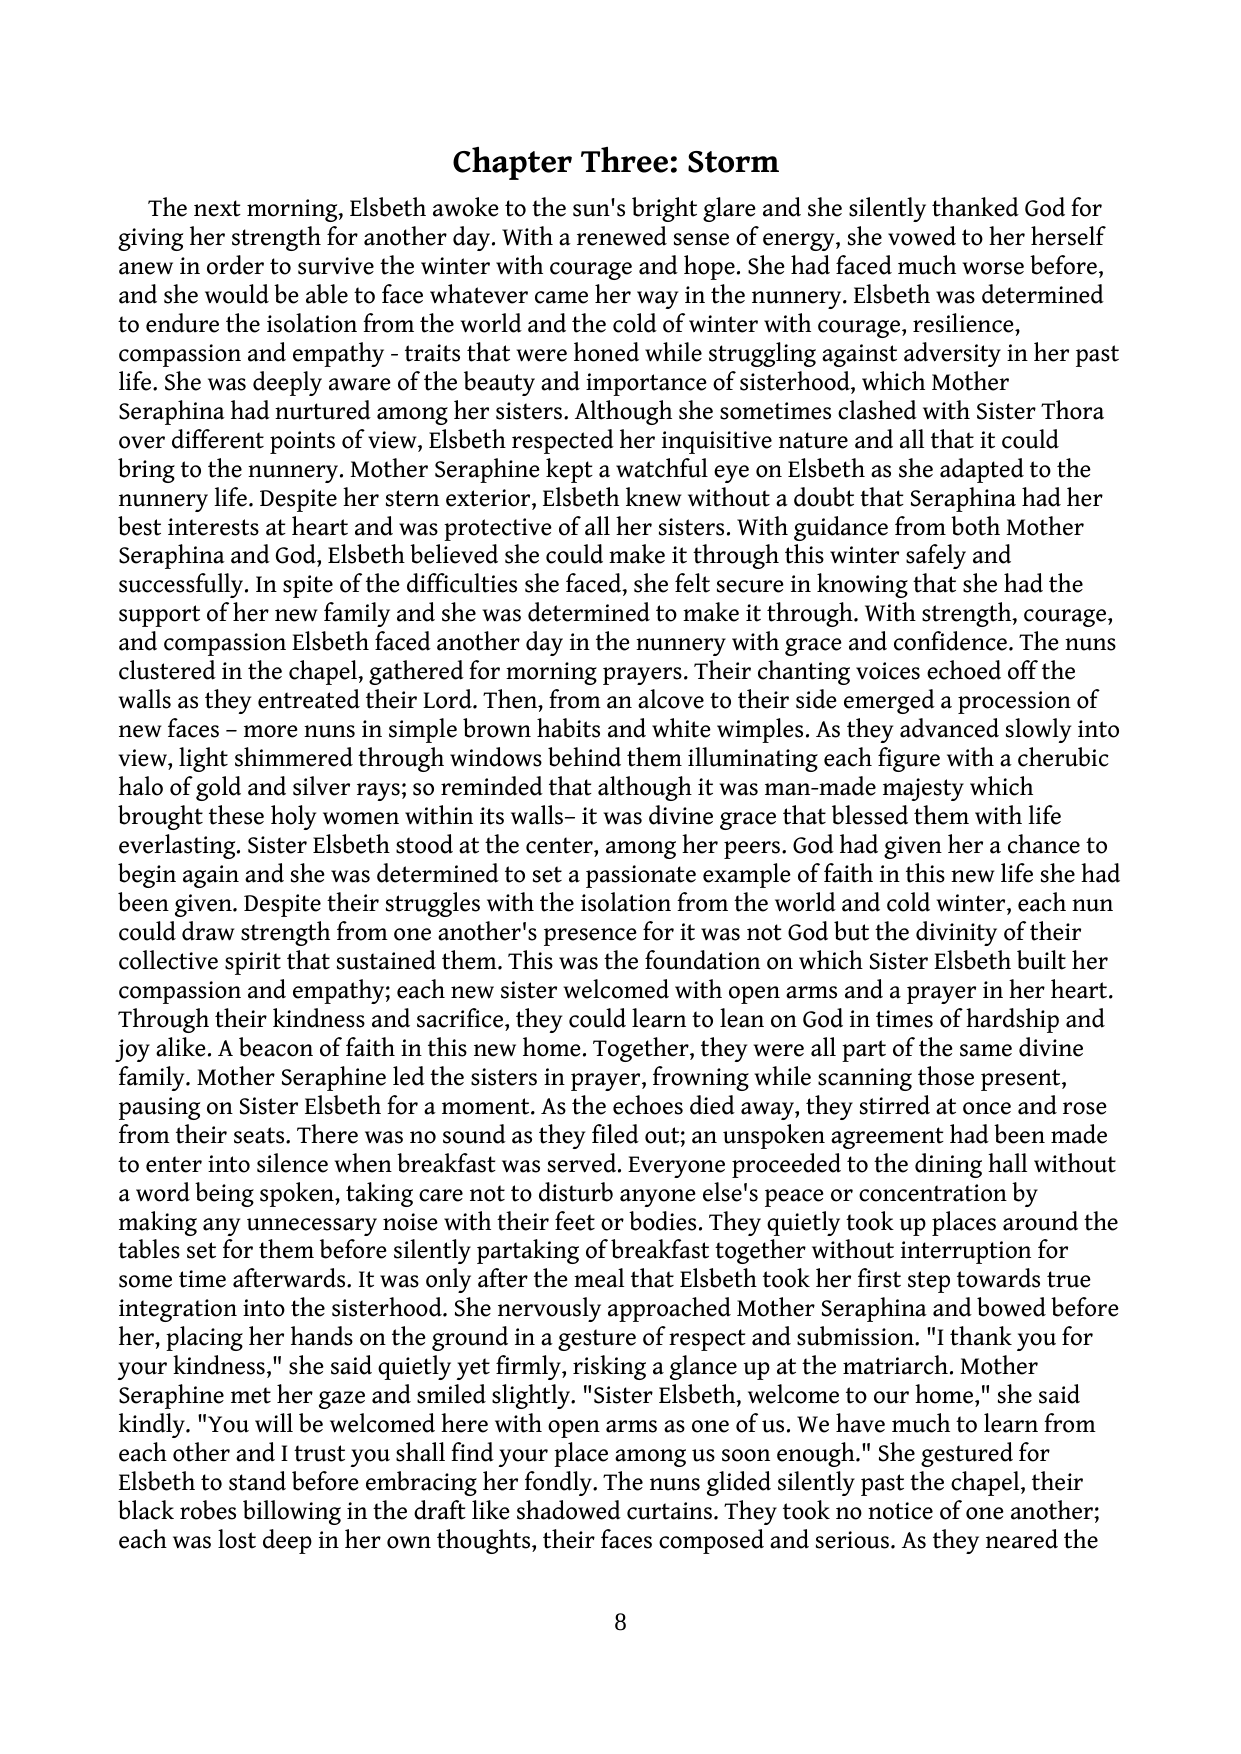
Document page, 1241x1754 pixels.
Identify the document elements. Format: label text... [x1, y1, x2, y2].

subtitle Chapter Three: Storm [118, 143, 1122, 182]
text The next morning, Elsbeth awoke to the sun's bright glare and she silently thanked God for giving her strength for another day. With a renewed sense of energy, she vowed to her herself anew in order to survive the winter with courage and hope. She had faced much worse before, and she would be able to face whatever came her way in the nunnery. Elsbeth was determined to endure the isolation from the world and the cold of winter with courage, resilience, compassion and empathy - traits that were honed while struggling against adversity in her past life. She was deeply aware of the beauty and importance of sisterhood, which Mother Seraphina had nurtured among her sisters. Although she sometimes clashed with Sister Thora over different points of view, Elsbeth respected her inquisitive nature and all that it could bring to the nunnery. Mother Seraphine kept a watchful eye on Elsbeth as she adapted to the nunnery life. Despite her stern exterior, Elsbeth knew without a doubt that Seraphina had her best interests at heart and was protective of all her sisters. With guidance from both Mother Seraphina and God, Elsbeth believed she could make it through this winter safely and successfully. In spite of the difficulties she faced, she felt secure in knowing that she had the support of her new family and she was determined to make it through. With strength, courage, and compassion Elsbeth faced another day in the nunnery with grace and confidence. The nuns clustered in the chapel, gathered for morning prayers. Their chanting voices echoed off the walls as they entreated their Lord. Then, from an alcove to their side emerged a procession of new faces – more nuns in simple brown habits and white wimples. As they advanced slowly into view, light shimmered through windows behind them illuminating each figure with a cherubic halo of gold and silver rays; so reminded that although it was man-made majesty which brought these holy women within its walls– it was divine grace that blessed them with life everlasting. Sister Elsbeth stood at the center, among her peers. God had given her a chance to begin again and she was determined to set a passionate example of faith in this new life she had been given. Despite their struggles with the isolation from the world and cold winter, each nun could draw strength from one another's presence for it was not God but the divinity of their collective spirit that sustained them. This was the foundation on which Sister Elsbeth built her compassion and empathy; each new sister welcomed with open arms and a prayer in her heart. Through their kindness and sacrifice, they could learn to lean on God in times of hardship and joy alike. A beacon of faith in this new home. Together, they were all part of the same divine family. Mother Seraphine led the sisters in prayer, frowning while scanning those present, pausing on Sister Elsbeth for a moment. As the echoes died away, they stirred at once and rose from their seats. There was no sound as they filed out; an unspoken agreement had been made to enter into silence when breakfast was served. Everyone proceeded to the dining hall without a word being spoken, taking care not to disturb anyone else's peace or concentration by making any unnecessary noise with their feet or bodies. They quietly took up places around the tables set for them before silently partaking of breakfast together without interruption for some time afterwards. It was only after the meal that Elsbeth took her first step towards true integration into the sisterhood. She nervously approached Mother Seraphina and bowed before her, placing her hands on the ground in a gesture of respect and submission. "I thank you for your kindness," she said quietly yet firmly, risking a glance up at the matriarch. Mother Seraphine met her gaze and smiled slightly. "Sister Elsbeth, welcome to our home," she said kindly. "You will be welcomed here with open arms as one of us. We have much to learn from each other and I trust you shall find your place among us soon enough." She gestured for Elsbeth to stand before embracing her fondly. The nuns glided silently past the chapel, their black robes billowing in the draft like shadowed curtains. They took no notice of one another; each was lost deep in her own thoughts, their faces composed and serious. As they neared the [118, 194, 1122, 1556]
